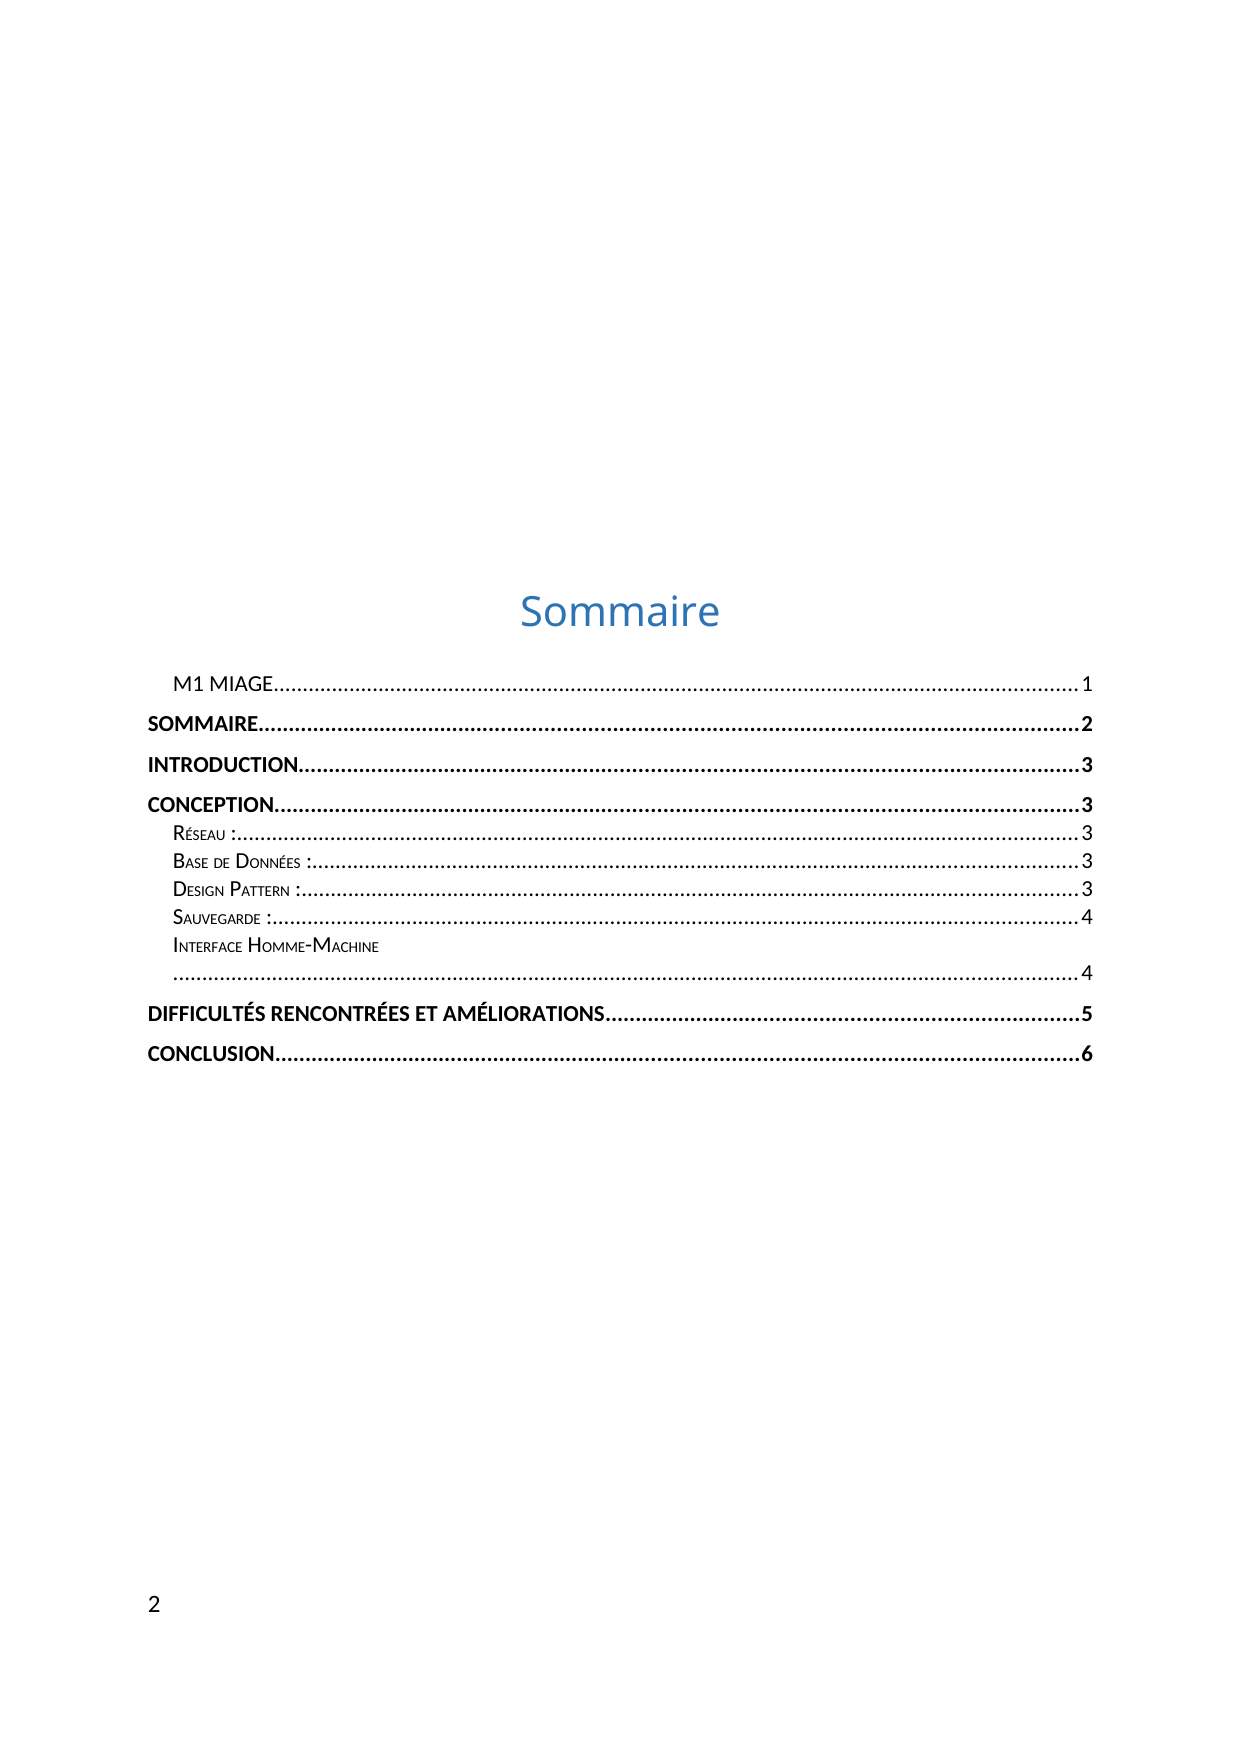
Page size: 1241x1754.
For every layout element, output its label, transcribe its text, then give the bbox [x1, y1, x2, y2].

text Conception 3 [148, 790, 1093, 818]
text Design Pattern : 3 [173, 874, 1093, 902]
text Sommaire 2 [148, 709, 1093, 737]
text Réseau : 3 [173, 818, 1093, 846]
text Sauvegarde : 4 [173, 902, 1093, 930]
text Difficultés rencontrées et Améliorations 5 [148, 999, 1093, 1027]
text Base de Données : 3 [173, 846, 1093, 874]
text Introduction 3 [148, 750, 1093, 778]
text Interface Homme-Machine 4 [173, 930, 1093, 986]
text M1 MIAGE 1 [173, 669, 1093, 697]
text Conclusion 6 [148, 1039, 1093, 1067]
subtitle Sommaire [148, 581, 1093, 638]
